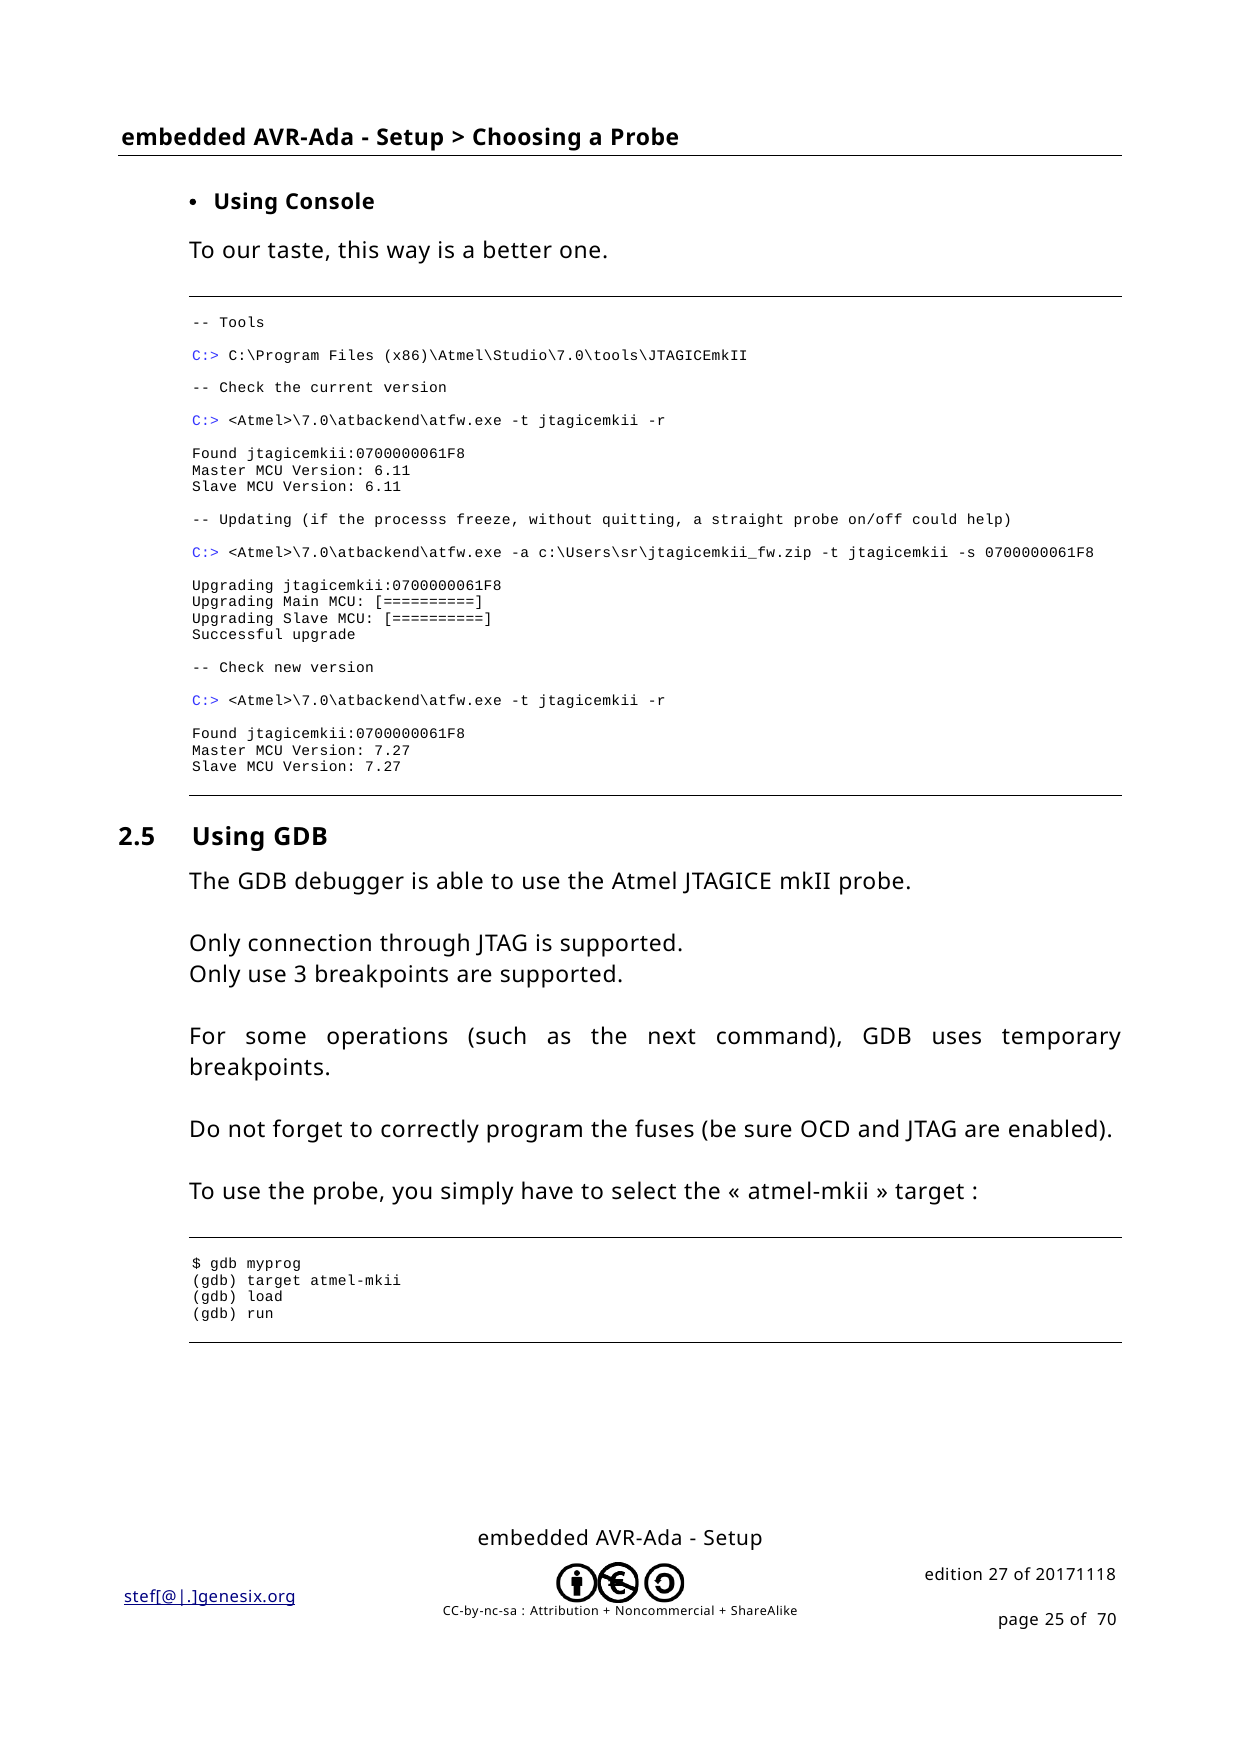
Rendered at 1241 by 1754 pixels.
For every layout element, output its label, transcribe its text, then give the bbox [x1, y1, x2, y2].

list Successful upgrade [189, 625, 1122, 641]
list C:> <Atmel>\7.0\atbackend\atfw.exe -a c:\Users\sr\jtagicemkii_fw.zip -t jtagicemkii -s 0700000061F8 [189, 526, 1122, 575]
list (gdb) load [189, 1287, 1122, 1303]
list $ gdb myprog [189, 1238, 1122, 1270]
picture [643, 1562, 685, 1603]
list -- Updating (if the processs freeze, without quitting, a straight probe on/off could help) [189, 493, 1122, 526]
list (gdb) target atmel-mkii [189, 1270, 1122, 1287]
picture [555, 1562, 639, 1603]
subtitle Using Console [189, 184, 1122, 216]
list (gdb) run [189, 1303, 1122, 1342]
text For some operations (such as the next command), GDB uses temporary breakpoints. [189, 1020, 1122, 1082]
list Master MCU Version: 7.27 [189, 740, 1122, 756]
text To use the probe, you simply have to select the « atmel-mkii » target : [189, 1175, 1122, 1206]
list Slave MCU Version: 6.11 [189, 477, 1122, 493]
list Upgrading Slave MCU: [==========] [189, 608, 1122, 625]
list -- Tools C:> C:\Program Files (x86)\Atmel\Studio\7.0\tools\JTAGICEmkII -- Check the current version [189, 297, 1122, 411]
list Found jtagicemkii:0700000061F8 [189, 427, 1122, 460]
text To our taste, this way is a better one. [189, 233, 1122, 264]
text The GDB debugger is able to use the Atmel JTAGICE mkII probe. [189, 865, 1122, 896]
text Do not forget to correctly program the fuses (be sure OCD and JTAG are enabled). [189, 1113, 1122, 1144]
text Only use 3 breakpoints are supported. [189, 958, 1122, 989]
list Upgrading Main MCU: [==========] [189, 592, 1122, 608]
list C:> <Atmel>\7.0\atbackend\atfw.exe -t jtagicemkii -r [189, 691, 1122, 707]
list Found jtagicemkii:0700000061F8 [189, 707, 1122, 740]
list -- Check new version [189, 641, 1122, 691]
list Upgrading jtagicemkii:0700000061F8 [189, 575, 1122, 592]
list Master MCU Version: 6.11 [189, 460, 1122, 477]
list C:> <Atmel>\7.0\atbackend\atfw.exe -t jtagicemkii -r [189, 411, 1122, 427]
list Slave MCU Version: 7.27 [189, 756, 1122, 795]
text Only connection through JTAG is supported. [189, 927, 1122, 958]
subtitle Using GDB [118, 819, 1122, 853]
